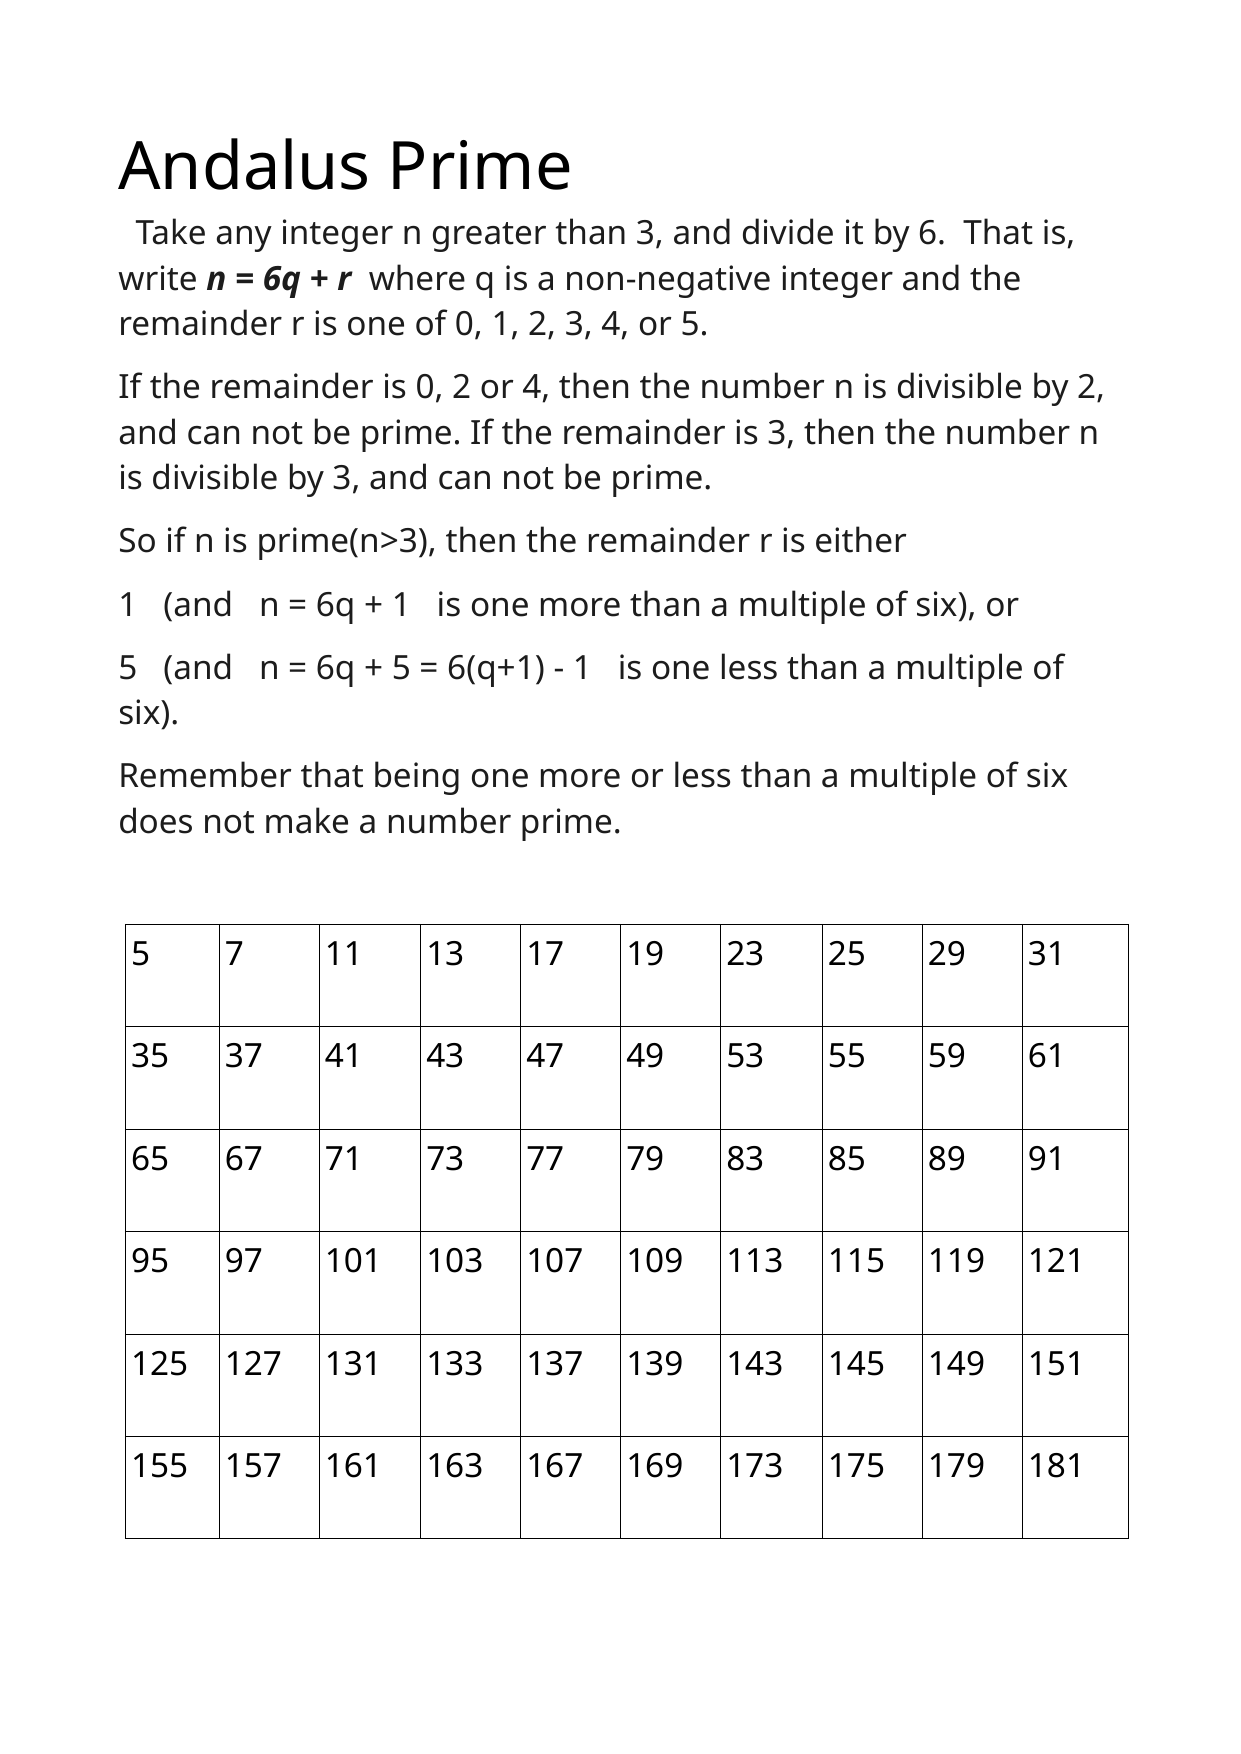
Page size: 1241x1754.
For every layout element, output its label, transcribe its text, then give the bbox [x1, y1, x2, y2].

table_cell 127 [220, 1335, 319, 1436]
table_cell 53 [721, 1027, 822, 1129]
table_cell 85 [823, 1130, 922, 1231]
table_cell 175 [823, 1437, 922, 1538]
table_cell 43 [421, 1027, 520, 1129]
table_cell 107 [521, 1232, 620, 1333]
table_cell 91 [1023, 1130, 1128, 1231]
table_cell 149 [923, 1335, 1022, 1436]
table_cell 139 [621, 1335, 720, 1436]
table_header 25 [823, 925, 922, 1026]
table_cell 131 [320, 1335, 420, 1436]
table_cell 173 [721, 1437, 822, 1538]
table_cell 167 [521, 1437, 620, 1538]
table_cell 113 [721, 1232, 822, 1333]
text 1 (and n = 6q + 1 is one more than a multiple of six), or [118, 580, 1122, 626]
table_cell 67 [220, 1130, 319, 1231]
text 5 (and n = 6q + 5 = 6(q+1) - 1 is one less than a multiple of six). [118, 643, 1122, 734]
table_cell 161 [320, 1437, 420, 1538]
table_header 7 [220, 925, 319, 1026]
table_cell 133 [421, 1335, 520, 1436]
table_cell 151 [1023, 1335, 1128, 1436]
table_cell 73 [421, 1130, 520, 1231]
table_cell 143 [721, 1335, 822, 1436]
table_cell 79 [621, 1130, 720, 1231]
table_cell 119 [923, 1232, 1022, 1333]
table_header 11 [320, 925, 420, 1026]
table_cell 169 [621, 1437, 720, 1538]
table_header 23 [721, 925, 822, 1026]
table_cell 157 [220, 1437, 319, 1538]
table_cell 49 [621, 1027, 720, 1129]
table_cell 65 [126, 1130, 219, 1231]
table_cell 71 [320, 1130, 420, 1231]
table_cell 121 [1023, 1232, 1128, 1333]
table_cell 179 [923, 1437, 1022, 1538]
table_header 17 [521, 925, 620, 1026]
text Andalus Prime [118, 118, 1122, 209]
table_cell 83 [721, 1130, 822, 1231]
table_cell 103 [421, 1232, 520, 1333]
table_cell 77 [521, 1130, 620, 1231]
text Take any integer n greater than 3, and divide it by 6. That is, write n = 6q + r where q is a non-negative integer and the remainder r is one of 0, 1, 2, 3, 4, or 5. [118, 209, 1122, 345]
table_cell 47 [521, 1027, 620, 1129]
table_cell 89 [923, 1130, 1022, 1231]
text Remember that being one more or less than a multiple of six does not make a number prime. [118, 752, 1122, 843]
table_cell 125 [126, 1335, 219, 1436]
table_header 5 [126, 925, 219, 1026]
table_cell 35 [126, 1027, 219, 1129]
table_cell 101 [320, 1232, 420, 1333]
table_cell 145 [823, 1335, 922, 1436]
table_cell 163 [421, 1437, 520, 1538]
table_cell 155 [126, 1437, 219, 1538]
table_cell 137 [521, 1335, 620, 1436]
table_cell 95 [126, 1232, 219, 1333]
table_header 29 [923, 925, 1022, 1026]
table_cell 97 [220, 1232, 319, 1333]
table_cell 59 [923, 1027, 1022, 1129]
table_cell 181 [1023, 1437, 1128, 1538]
text If the remainder is 0, 2 or 4, then the number n is divisible by 2, and can not be prime. If the remainder is 3, then the number n is divisible by 3, and can not be prime. [118, 363, 1122, 499]
table_cell 109 [621, 1232, 720, 1333]
table_cell 115 [823, 1232, 922, 1333]
table_header 13 [421, 925, 520, 1026]
table_cell 41 [320, 1027, 420, 1129]
table_cell 61 [1023, 1027, 1128, 1129]
text So if n is prime(n>3), then the remainder r is either [118, 517, 1122, 562]
table_cell 37 [220, 1027, 319, 1129]
table_cell 55 [823, 1027, 922, 1129]
table_header 19 [621, 925, 720, 1026]
table_header 31 [1023, 925, 1128, 1026]
